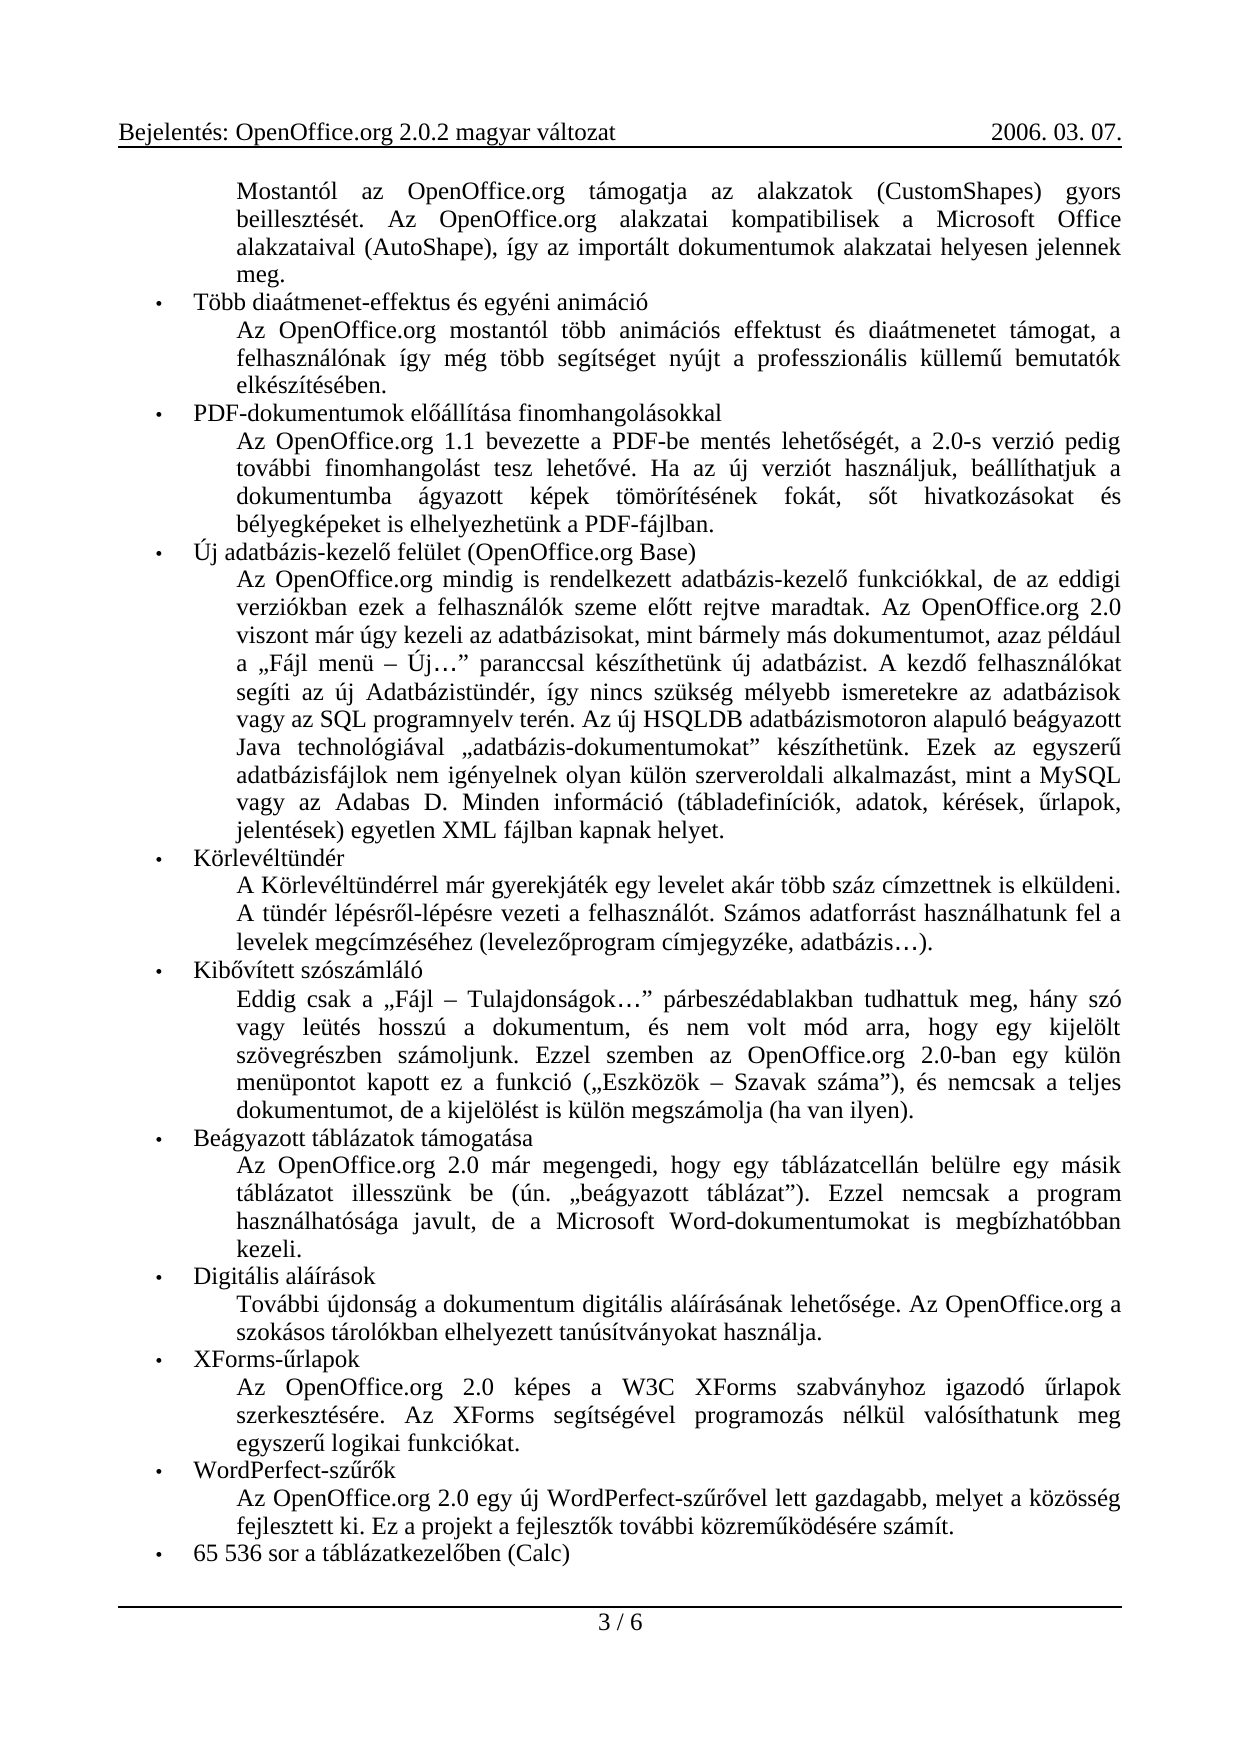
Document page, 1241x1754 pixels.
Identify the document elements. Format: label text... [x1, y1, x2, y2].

text Az OpenOffice.org 2.0 egy új WordPerfect-szűrővel lett gazdagabb, melyet a közösség fejlesztett ki. Ez a projekt a fejlesztők további közreműködésére számít. [236, 1484, 1122, 1539]
list Digitális aláírások [156, 1262, 1122, 1290]
list Kibővített szószámláló [156, 956, 1122, 984]
list Beágyazott táblázatok támogatása [156, 1124, 1122, 1152]
list Több diaátmenet-effektus és egyéni animáció [156, 288, 1122, 316]
list 65 536 sor a táblázatkezelőben (Calc) [156, 1539, 1122, 1567]
list Körlevéltündér [156, 844, 1122, 872]
list WordPerfect-szűrők [156, 1456, 1122, 1484]
list XForms-űrlapok [156, 1346, 1122, 1373]
text Az OpenOffice.org 2.0 már megengedi, hogy egy táblázatcellán belülre egy másik táblázatot illesszünk be (ún. „beágyazott táblázat”). Ezzel nemcsak a program használhatósága javult, de a Microsoft Word-dokumentumokat is megbízhatóbban kezeli. [236, 1152, 1122, 1262]
text Az OpenOffice.org mindig is rendelkezett adatbázis-kezelő funkciókkal, de az eddigi verziókban ezek a felhasználók szeme előtt rejtve maradtak. Az OpenOffice.org 2.0 viszont már úgy kezeli az adatbázisokat, mint bármely más dokumentumot, azaz például a „Fájl menü – Új…” paranccsal készíthetünk új adatbázist. A kezdő felhasználókat segíti az új Adatbázistündér, így nincs szükség mélyebb ismeretekre az adatbázisok vagy az SQL programnyelv terén. Az új HSQLDB adatbázismotoron alapuló beágyazott Java technológiával „adatbázis-dokumentumokat” készíthetünk. Ezek az egyszerű adatbázisfájlok nem igényelnek olyan külön szerveroldali alkalmazást, mint a MySQL vagy az Adabas D. Minden információ (tábladefiníciók, adatok, kérések, űrlapok, jelentések) egyetlen XML fájlban kapnak helyet. [236, 565, 1122, 844]
text Az OpenOffice.org 2.0 képes a W3C XForms szabványhoz igazodó űrlapok szerkesztésére. Az XForms segítségével programozás nélkül valósíthatunk meg egyszerű logikai funkciókat. [236, 1373, 1122, 1456]
text Mostantól az OpenOffice.org támogatja az alakzatok (CustomShapes) gyors beillesztését. Az OpenOffice.org alakzatai kompatibilisek a Microsoft Office alakzataival (AutoShape), így az importált dokumentumok alakzatai helyesen jelennek meg. [236, 177, 1122, 288]
text A Körlevéltündérrel már gyerekjáték egy levelet akár több száz címzettnek is elküldeni. A tündér lépésről-lépésre vezeti a felhasználót. Számos adatforrást használhatunk fel a levelek megcímzéséhez (levelezőprogram címjegyzéke, adatbázis…). [236, 872, 1122, 956]
text Az OpenOffice.org 1.1 bevezette a PDF-be mentés lehetőségét, a 2.0-s verzió pedig további finomhangolást tesz lehetővé. Ha az új verziót használjuk, beállíthatjuk a dokumentumba ágyazott képek tömörítésének fokát, sőt hivatkozásokat és bélyegképeket is elhelyezhetünk a PDF-fájlban. [236, 427, 1122, 538]
text További újdonság a dokumentum digitális aláírásának lehetősége. Az OpenOffice.org a szokásos tárolókban elhelyezett tanúsítványokat használja. [236, 1290, 1122, 1346]
text Az OpenOffice.org mostantól több animációs effektust és diaátmenetet támogat, a felhasználónak így még több segítséget nyújt a professzionális küllemű bemutatók elkészítésében. [236, 316, 1122, 399]
text Eddig csak a „Fájl – Tulajdonságok…” párbeszédablakban tudhattuk meg, hány szó vagy leütés hosszú a dokumentum, és nem volt mód arra, hogy egy kijelölt szövegrészben számoljunk. Ezzel szemben az OpenOffice.org 2.0-ban egy külön menüpontot kapott ez a funkció („Eszközök – Szavak száma”), és nemcsak a teljes dokumentumot, de a kijelölést is külön megszámolja (ha van ilyen). [236, 984, 1122, 1124]
list PDF-dokumentumok előállítása finomhangolásokkal [156, 399, 1122, 427]
list Új adatbázis-kezelő felület (OpenOffice.org Base) [156, 538, 1122, 565]
